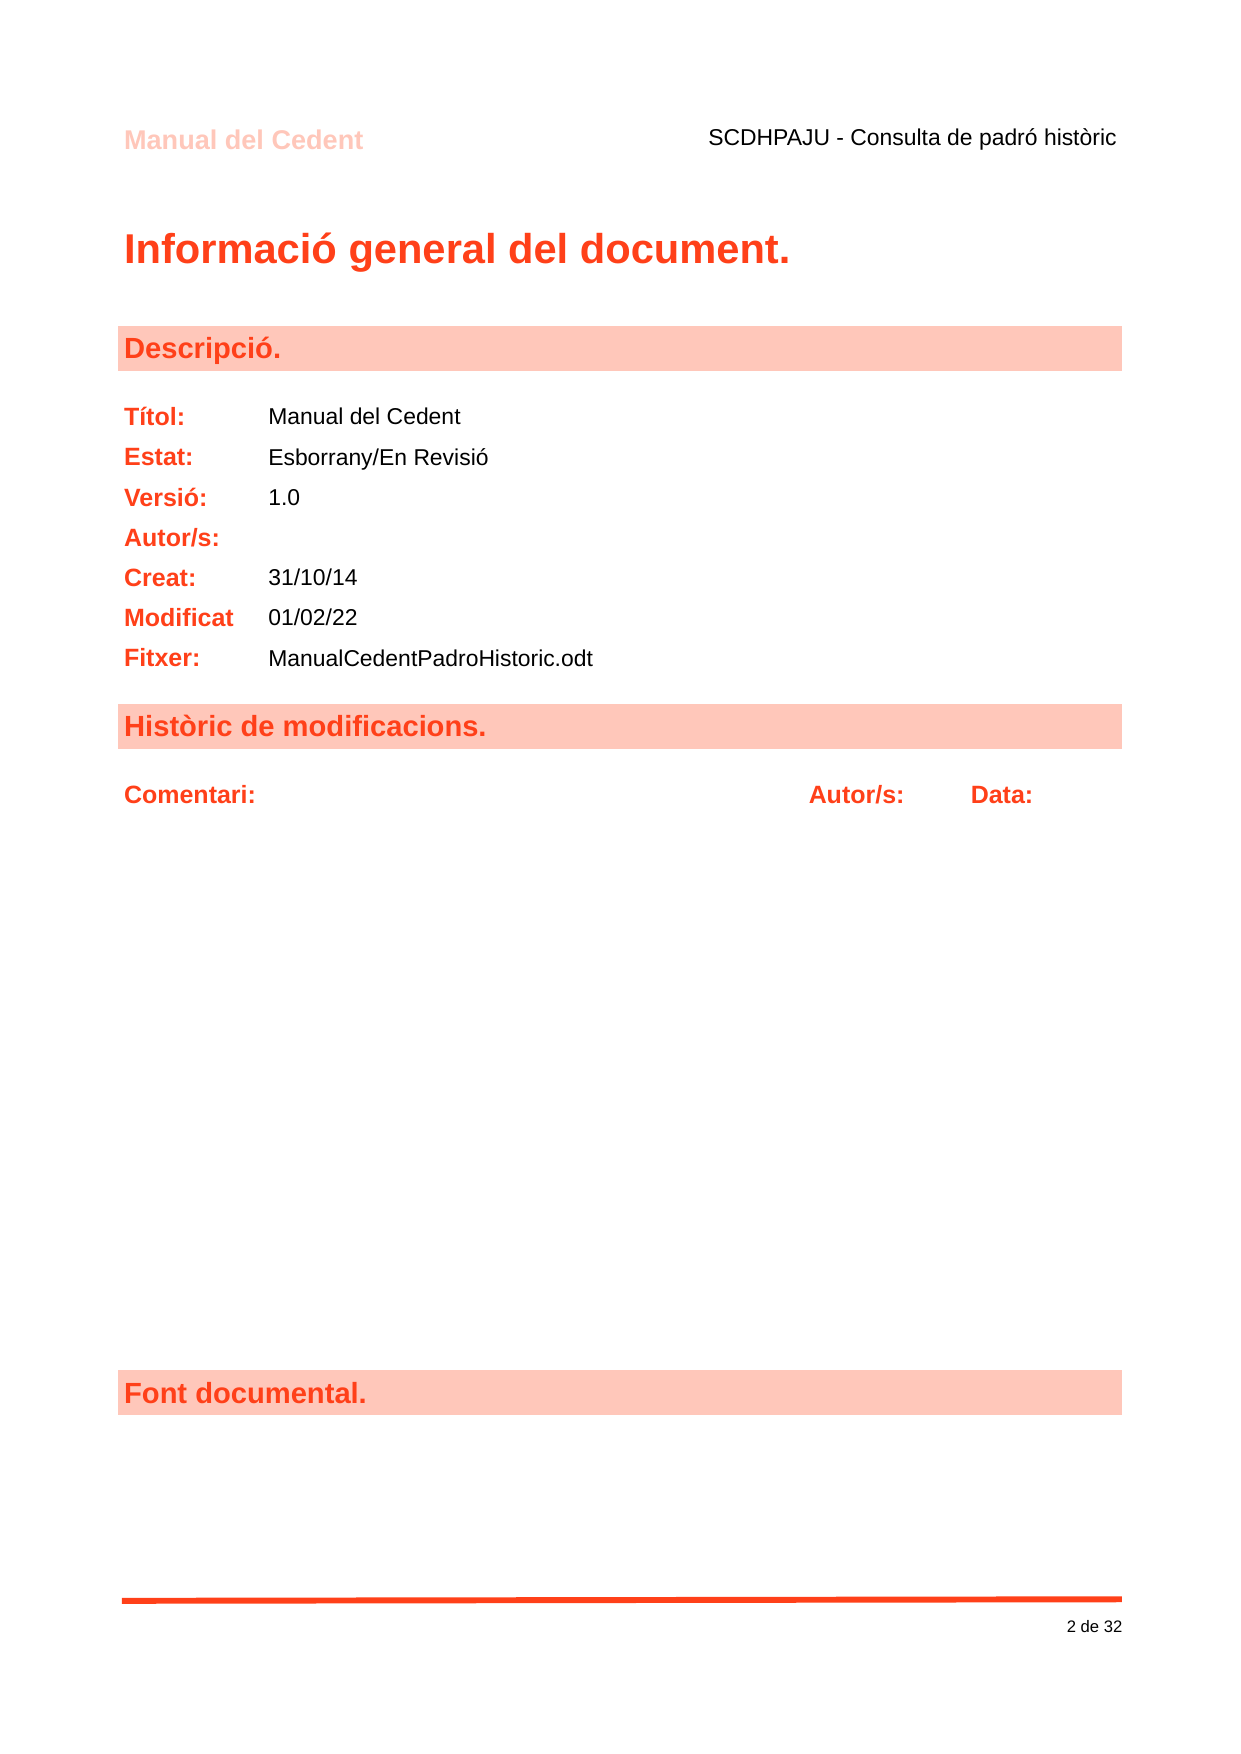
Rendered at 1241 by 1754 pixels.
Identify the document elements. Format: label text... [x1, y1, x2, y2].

table_cell [803, 890, 965, 928]
table_cell Històric de modificacions. [118, 704, 1122, 749]
table_cell 31/10/14 [262, 557, 1122, 597]
table_cell 1.0 [262, 477, 1122, 517]
table_cell ManualCedentPadroHistoric.odt [262, 638, 1122, 678]
table_cell Esborrany/En Revisió [262, 437, 1122, 477]
table_cell [118, 928, 803, 966]
table_cell [965, 1155, 1122, 1193]
table_cell [803, 1080, 965, 1117]
table_cell [803, 1004, 965, 1042]
table_cell Comentari: [118, 775, 803, 815]
table_cell [965, 815, 1122, 853]
table_cell [118, 1479, 1122, 1516]
table_cell [803, 1117, 965, 1155]
table_cell [803, 853, 965, 890]
table_cell [965, 1080, 1122, 1117]
table_cell [118, 1344, 1122, 1370]
table_cell [118, 371, 1122, 396]
table_header Informació general del document. [118, 218, 1122, 326]
table_cell Guillermo J De Ignacio Marí [262, 517, 1122, 557]
table_cell [118, 1042, 803, 1079]
table_cell [803, 1042, 965, 1079]
table_cell [965, 1117, 1122, 1155]
table_cell [965, 1193, 1122, 1231]
table_cell [118, 1004, 803, 1042]
table_cell Font documental. [118, 1370, 1122, 1415]
table_cell [803, 1155, 965, 1193]
table_cell [118, 853, 803, 890]
table_cell [118, 1231, 803, 1268]
table_cell [803, 928, 965, 966]
table_cell [118, 815, 803, 853]
table_cell [118, 1155, 803, 1193]
table_cell [118, 1080, 803, 1117]
table_cell [965, 928, 1122, 966]
table_cell [118, 890, 803, 928]
table_cell Estat: [118, 437, 262, 477]
table_cell [965, 1231, 1122, 1268]
table_cell [965, 890, 1122, 928]
table_cell [965, 853, 1122, 890]
table_cell 01/02/22 [262, 598, 1122, 638]
table_cell [965, 1004, 1122, 1042]
table_cell Descripció. [118, 326, 1122, 371]
table_cell Modificat [118, 598, 262, 638]
table_cell [118, 1306, 803, 1344]
table_cell [803, 1306, 965, 1344]
table_cell Versió: [118, 477, 262, 517]
table_cell [118, 1269, 803, 1306]
table_cell [803, 966, 965, 1004]
table_cell [118, 1117, 803, 1155]
table_cell [118, 1441, 1122, 1479]
table_cell Creat: [118, 557, 262, 597]
table_cell [118, 1193, 803, 1231]
table_cell Títol: [118, 396, 262, 437]
table_cell Manual del Cedent [262, 396, 1122, 437]
table_cell [965, 1306, 1122, 1344]
table_cell [118, 678, 1122, 704]
table_cell [965, 966, 1122, 1004]
table_cell [803, 815, 965, 853]
table_cell Fitxer: [118, 638, 262, 678]
table_cell [803, 1193, 965, 1231]
table_cell [965, 1042, 1122, 1079]
table_cell [118, 749, 1122, 774]
table_cell Autor/s: [118, 517, 262, 557]
table_cell [118, 966, 803, 1004]
table_cell [803, 1269, 965, 1306]
table_cell Autor/s: [803, 775, 965, 815]
table_cell [965, 1269, 1122, 1306]
table_cell [803, 1231, 965, 1268]
table_cell [118, 1415, 1122, 1441]
table_cell Data: [965, 775, 1122, 815]
